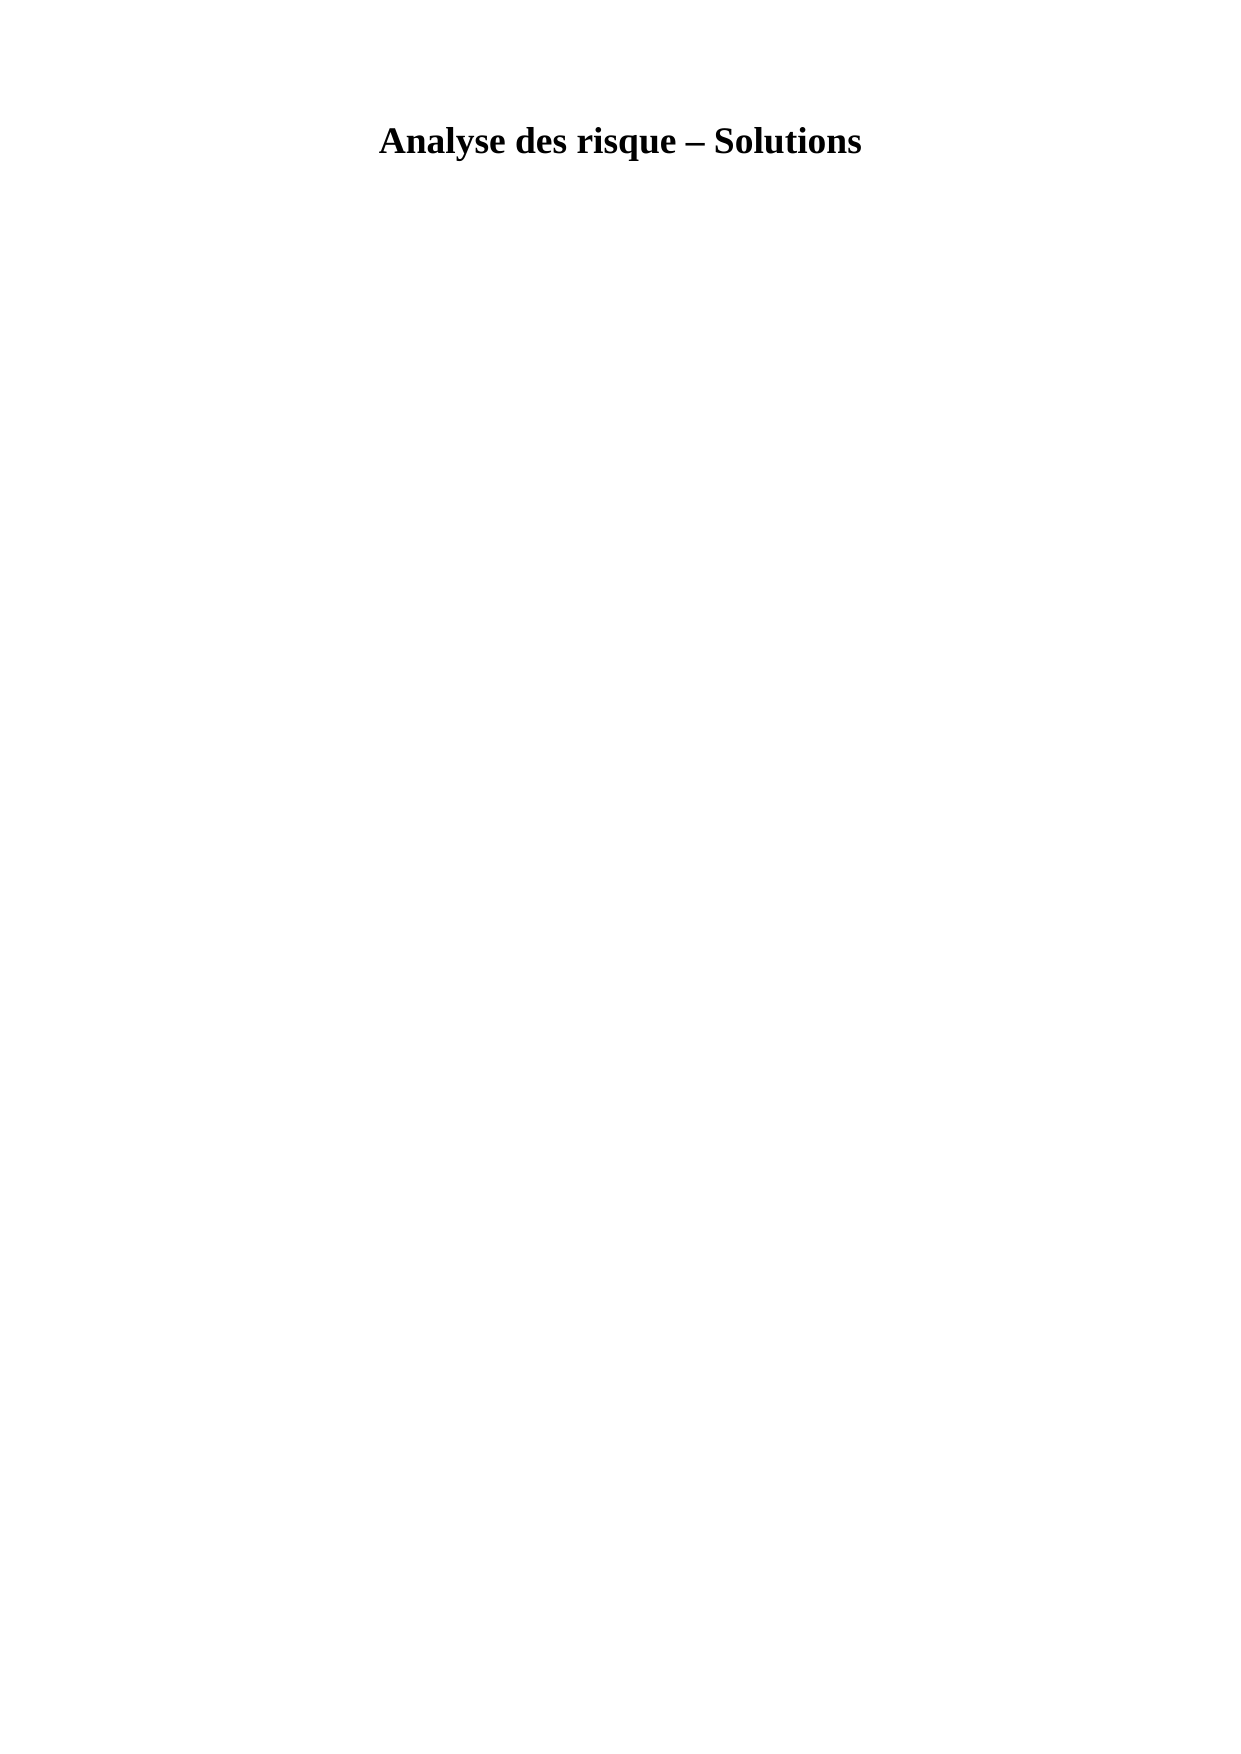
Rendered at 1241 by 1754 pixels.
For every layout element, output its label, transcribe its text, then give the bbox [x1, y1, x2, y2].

text Analyse des risque – Solutions [118, 118, 1122, 161]
